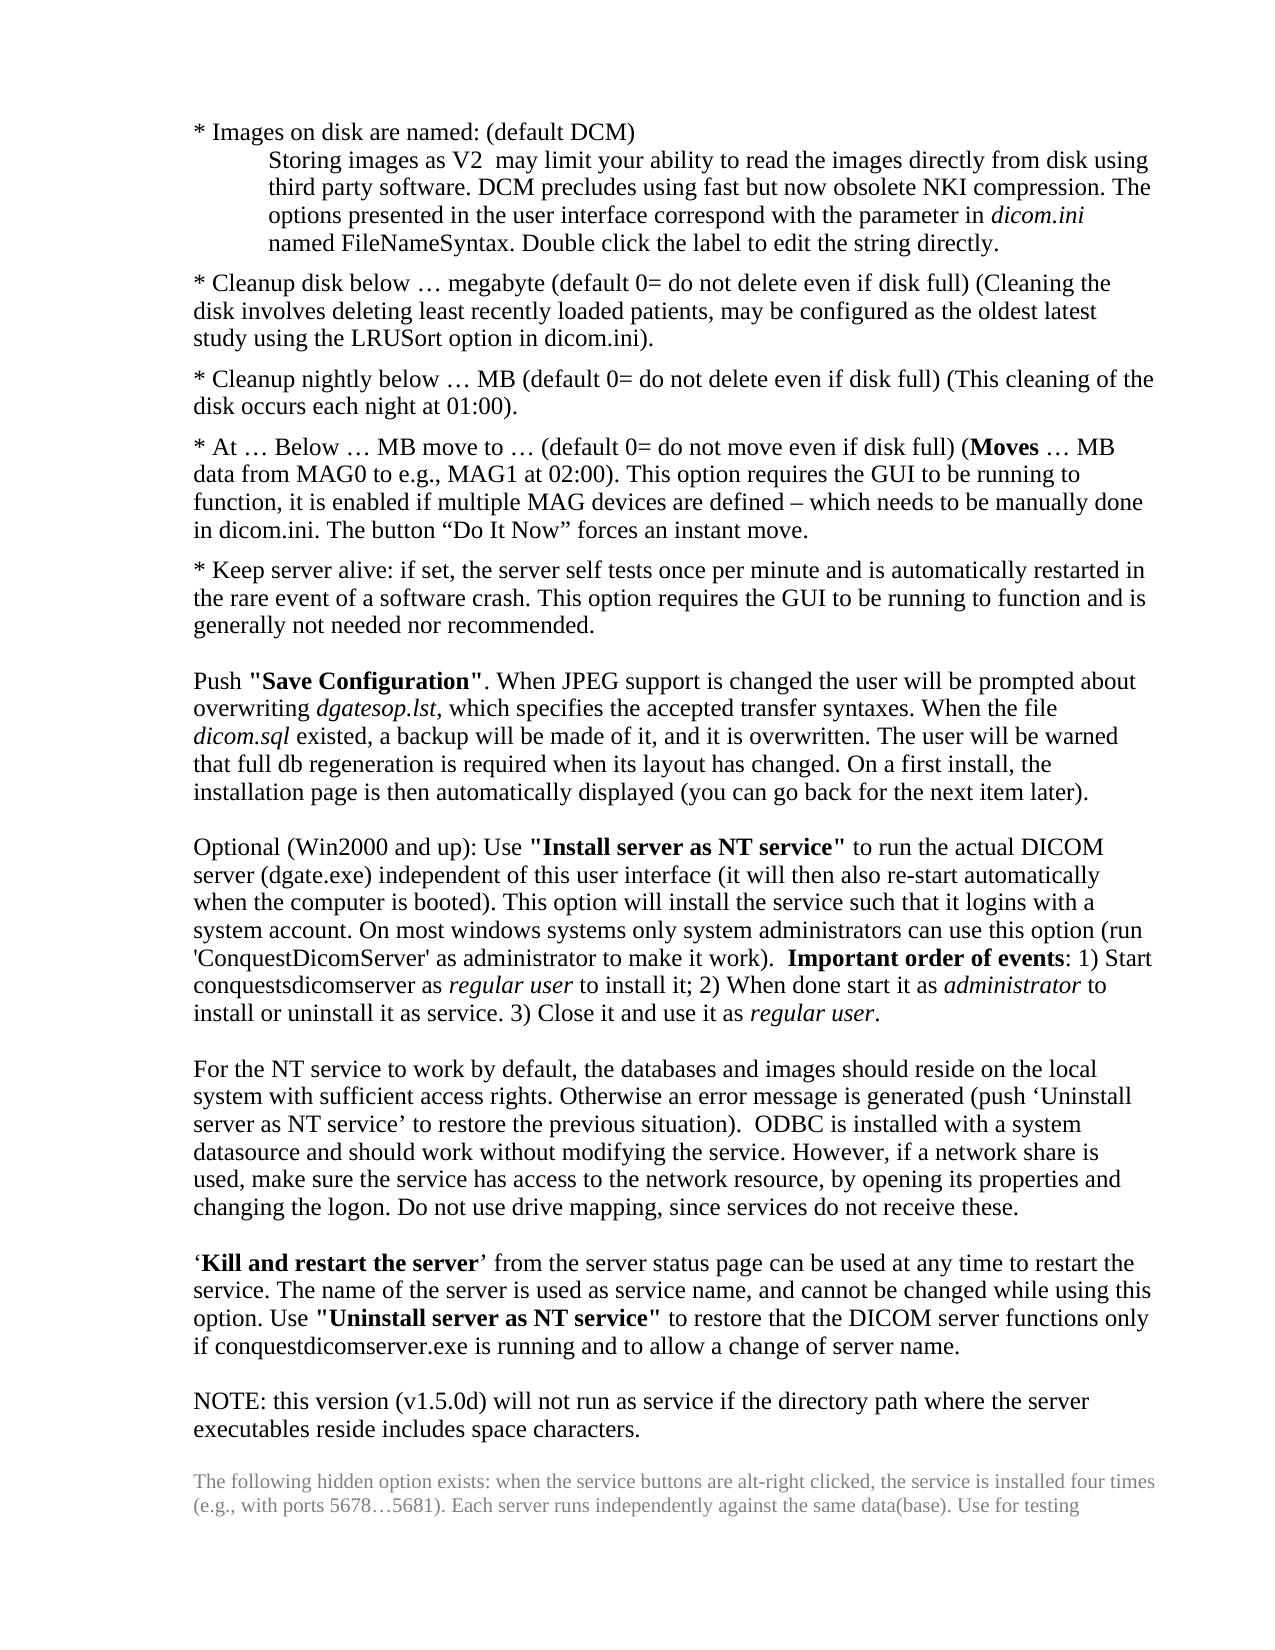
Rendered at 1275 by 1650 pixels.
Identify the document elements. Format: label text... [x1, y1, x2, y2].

text NOTE: this version (v1.5.0d) will not run as service if the directory path where the server executables reside includes space characters. [193, 1387, 1157, 1443]
text For the NT service to work by default, the databases and images should reside on the local system with sufficient access rights. Otherwise an error message is generated (push ‘Uninstall server as NT service’ to restore the previous situation). ODBC is installed with a system datasource and should work without modifying the service. However, if a network share is used, make sure the service has access to the network resource, by opening its properties and changing the logon. Do not use drive mapping, since services do not receive these. [193, 1055, 1157, 1221]
text ‘Kill and restart the server’ from the server status page can be used at any time to restart the service. The name of the server is used as service name, and cannot be changed while using this option. Use "Uninstall server as NT service" to restore that the DICOM server functions only if conquestdicomserver.exe is running and to allow a change of server name. [193, 1249, 1157, 1359]
text Storing images as V2 may limit your ability to read the images directly from disk using third party software. DCM precludes using fast but now obsolete NKI compression. The options presented in the user interface correspond with the parameter in dicom.ini named FileNameSyntax. Double click the label to edit the string directly. [268, 146, 1157, 257]
text * At … Below … MB move to … (default 0= do not move even if disk full) (Moves … MB data from MAG0 to e.g., MAG1 at 02:00). This option requires the GUI to be running to function, it is enabled if multiple MAG devices are defined – which needs to be manually done in dicom.ini. The button “Do It Now” forces an instant move. [193, 433, 1157, 543]
text * Cleanup nightly below … MB (default 0= do not delete even if disk full) (This cleaning of the disk occurs each night at 01:00). [193, 365, 1157, 420]
text * Cleanup disk below … megabyte (default 0= do not delete even if disk full) (Cleaning the disk involves deleting least recently loaded patients, may be configured as the oldest latest study using the LRUSort option in dicom.ini). [193, 269, 1157, 352]
text Push "Save Configuration". When JPEG support is changed the user will be prompted about overwriting dgatesop.lst, which specifies the accepted transfer syntaxes. When the file dicom.sql existed, a backup will be made of it, and it is overwritten. The user will be warned that full db regeneration is required when its layout has changed. On a first install, the installation page is then automatically displayed (you can go back for the next item later). [193, 667, 1157, 805]
text The following hidden option exists: when the service buttons are alt-right clicked, the service is installed four times (e.g., with ports 5678…5681). Each server runs independently against the same data(base). Use for testing [193, 1470, 1157, 1517]
text * Keep server alive: if set, the server self tests once per minute and is automatically restarted in the rare event of a software crash. This option requires the GUI to be running to function and is generally not needed nor recommended. [118, 556, 1157, 639]
text * Images on disk are named: (default DCM) [193, 118, 1157, 146]
text Optional (Win2000 and up): Use "Install server as NT service" to run the actual DICOM server (dgate.exe) independent of this user interface (it will then also re-start automatically when the computer is booted). This option will install the service such that it logins with a system account. On most windows systems only system administrators can use this option (run 'ConquestDicomServer' as administrator to make it work). Important order of events: 1) Start conquestsdicomserver as regular user to install it; 2) When done start it as administrator to install or uninstall it as service. 3) Close it and use it as regular user. [193, 833, 1157, 1027]
